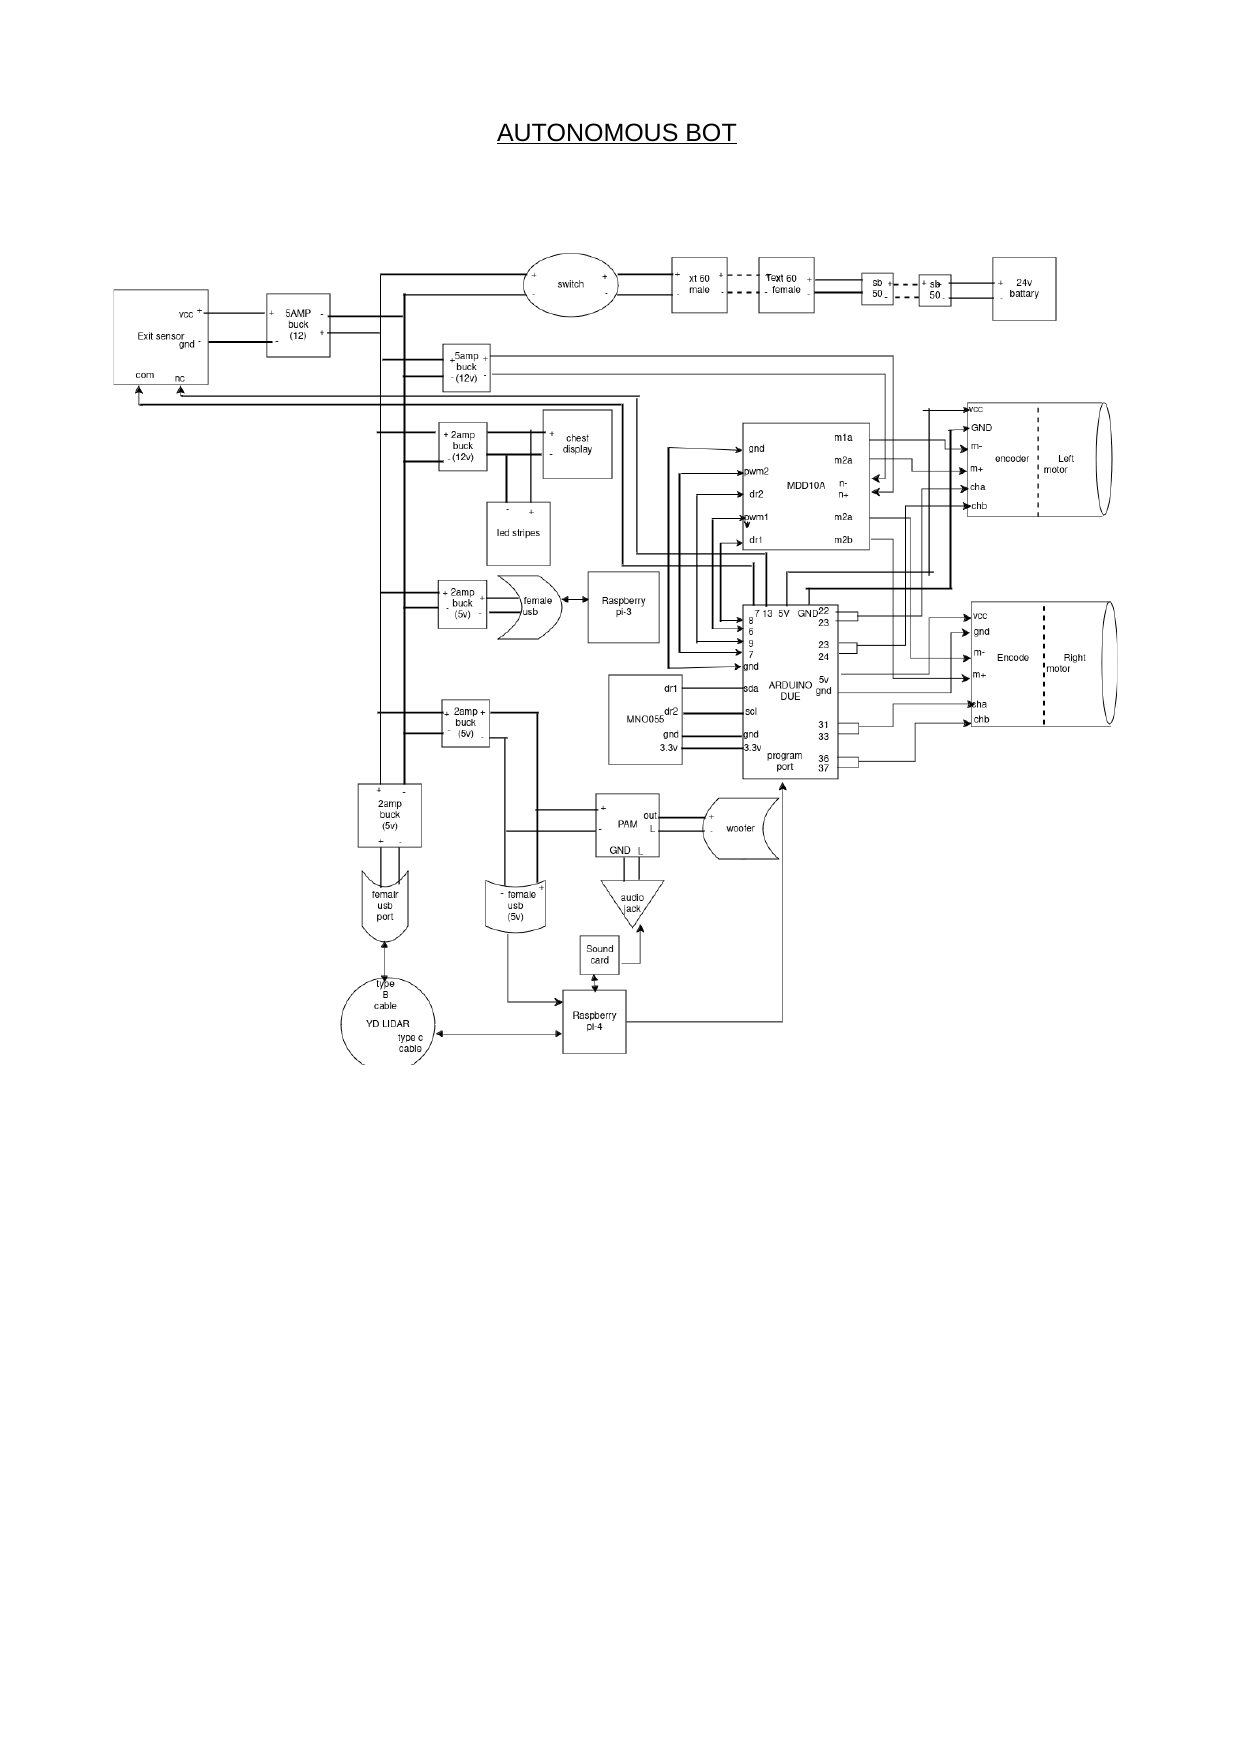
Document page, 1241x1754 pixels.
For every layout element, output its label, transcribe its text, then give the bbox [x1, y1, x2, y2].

picture [113, 211, 1118, 1065]
text AUTONOMOUS BOT [118, 118, 1122, 147]
